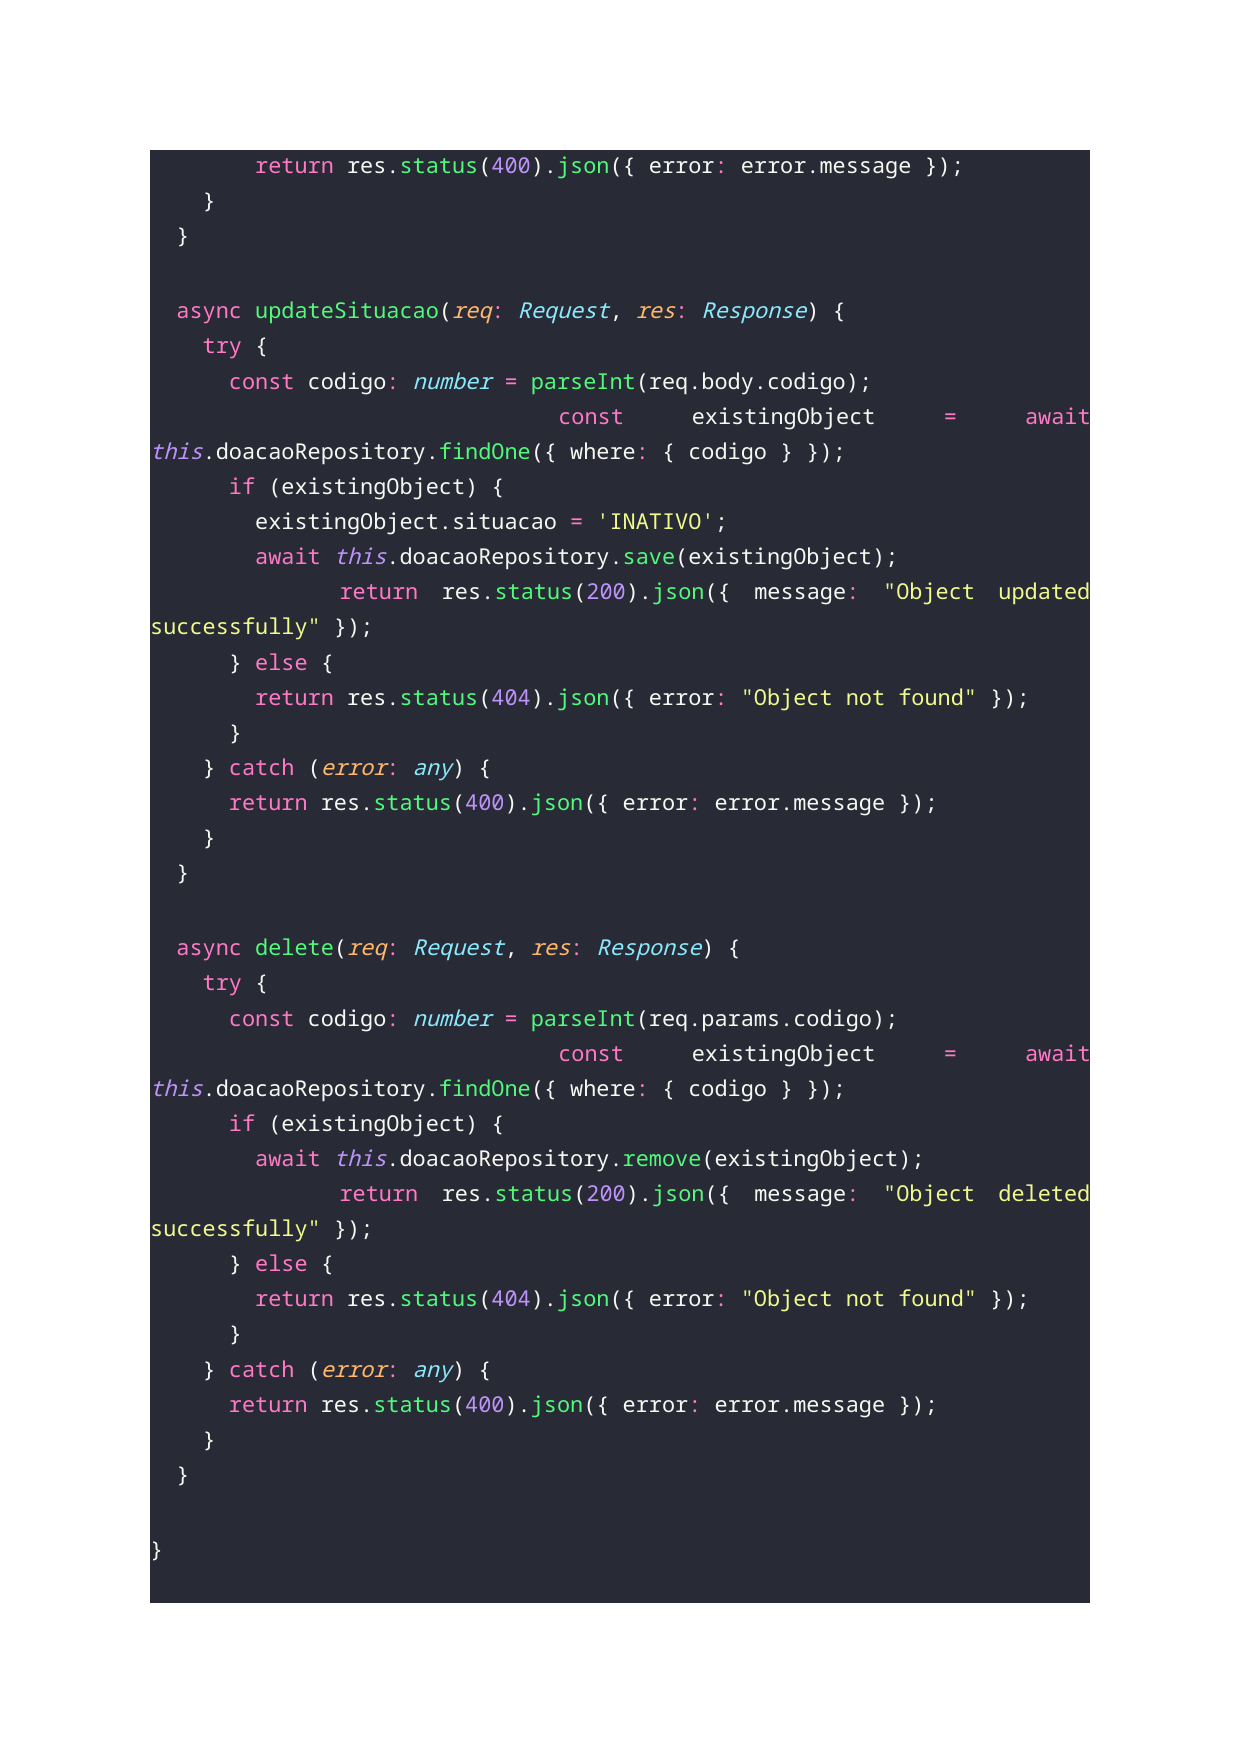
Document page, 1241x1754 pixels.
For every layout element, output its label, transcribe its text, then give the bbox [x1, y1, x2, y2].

text } [150, 220, 1090, 250]
text return res.status(400).json({ error: error.message }); [150, 150, 1090, 180]
text } catch (error: any) { [150, 752, 1090, 782]
text if (existingObject) { [150, 1108, 1090, 1138]
text async updateSituacao(req: Request, res: Response) { [150, 295, 1090, 325]
text const existingObject = await this.doacaoRepository.findOne({ where: { codigo } }); [150, 401, 1090, 466]
text } [150, 185, 1090, 215]
text } [150, 717, 1090, 746]
text } else { [150, 646, 1090, 676]
text const codigo: number = parseInt(req.params.codigo); [150, 1002, 1090, 1032]
text } else { [150, 1248, 1090, 1278]
text const codigo: number = parseInt(req.body.codigo); [150, 366, 1090, 395]
text return res.status(400).json({ error: error.message }); [150, 787, 1090, 817]
text async delete(req: Request, res: Response) { [150, 932, 1090, 962]
text try { [150, 331, 1090, 360]
text if (existingObject) { [150, 471, 1090, 501]
text } [150, 857, 1090, 887]
text } [150, 1318, 1090, 1348]
text } [150, 1534, 1090, 1564]
text await this.doacaoRepository.remove(existingObject); [150, 1143, 1090, 1173]
text } [150, 1459, 1090, 1489]
text try { [150, 967, 1090, 997]
text return res.status(404).json({ error: "Object not found" }); [150, 682, 1090, 711]
text } catch (error: any) { [150, 1353, 1090, 1383]
text const existingObject = await this.doacaoRepository.findOne({ where: { codigo } }); [150, 1038, 1090, 1102]
text return res.status(404).json({ error: "Object not found" }); [150, 1283, 1090, 1313]
text existingObject.situacao = 'INATIVO'; [150, 506, 1090, 536]
text return res.status(200).json({ message: "Object updated successfully" }); [150, 576, 1090, 641]
text return res.status(200).json({ message: "Object deleted successfully" }); [150, 1178, 1090, 1243]
text } [150, 822, 1090, 852]
text await this.doacaoRepository.save(existingObject); [150, 541, 1090, 571]
text return res.status(400).json({ error: error.message }); [150, 1389, 1090, 1418]
text } [150, 1424, 1090, 1453]
